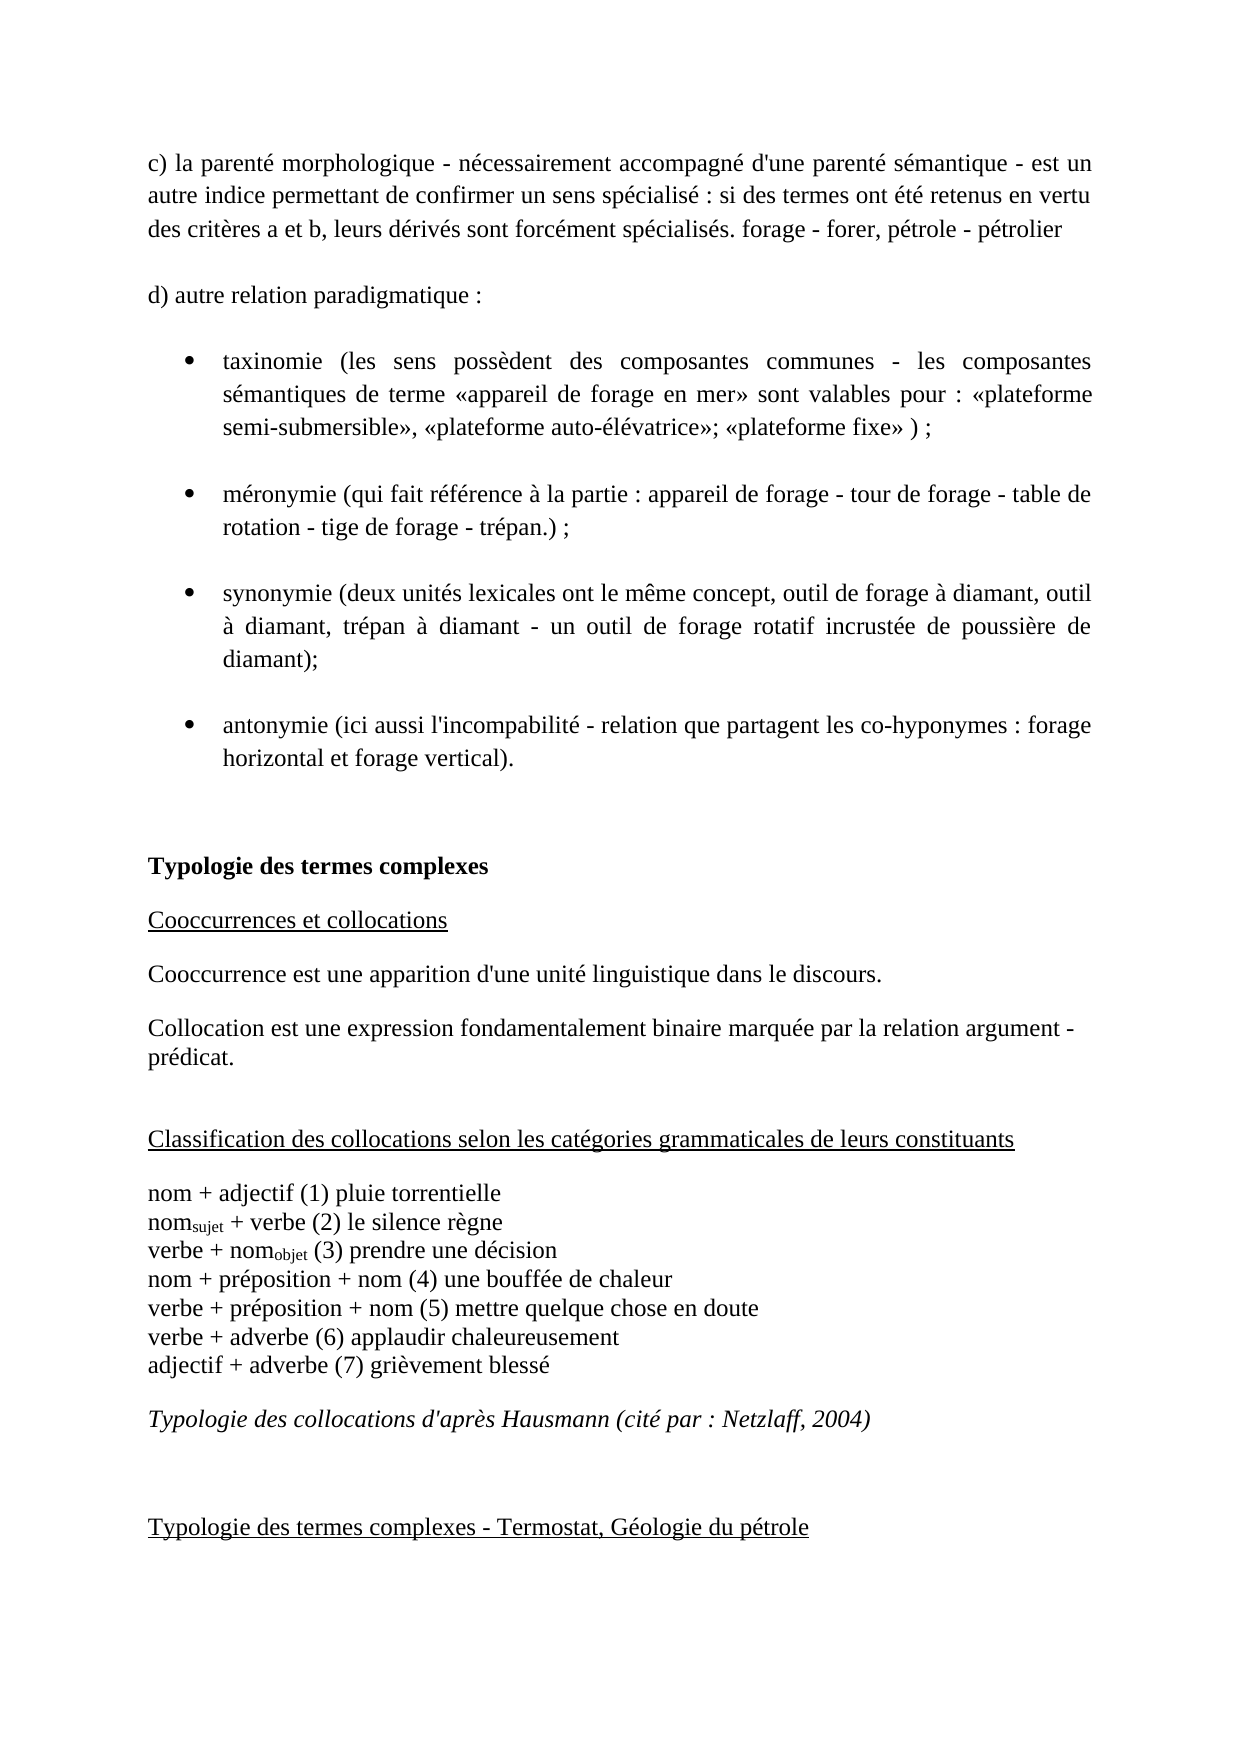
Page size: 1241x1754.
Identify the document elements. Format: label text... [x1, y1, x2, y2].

list taxinomie (les sens possèdent des composantes communes - les composantes sémantiques de terme «appareil de forage en mer» sont valables pour : «plateforme semi-submersible», «plateforme auto-élévatrice»; «plateforme fixe» ) ; [185, 346, 1093, 441]
text adjectif + adverbe (7) grièvement blessé [148, 1351, 1093, 1379]
text verbe + nomobjet (3) prendre une décision [148, 1236, 1093, 1264]
text nom + adjectif (1) pluie torrentielle [148, 1178, 1093, 1207]
text Typologie des termes complexes - Termostat, Géologie du pétrole [148, 1512, 1093, 1541]
text d) autre relation paradigmatique : [148, 280, 1093, 309]
text nom + préposition + nom (4) une bouffée de chaleur [148, 1264, 1093, 1293]
text nomsujet + verbe (2) le silence règne [148, 1207, 1093, 1236]
text Typologie des termes complexes [148, 851, 1093, 880]
text c) la parenté morphologique - nécessairement accompagné d'une parenté sémantique - est un autre indice permettant de confirmer un sens spécialisé : si des termes ont été retenus en vertu des critères a et b, leurs dérivés sont forcément spécialisés. forage - forer, pétrole - pétrolier [148, 148, 1093, 242]
text verbe + préposition + nom (5) mettre quelque chose en doute [148, 1293, 1093, 1322]
list synonymie (deux unités lexicales ont le même concept, outil de forage à diamant, outil à diamant, trépan à diamant - un outil de forage rotatif incrustée de poussière de diamant); [185, 578, 1093, 673]
text Classification des collocations selon les catégories grammaticales de leurs constituants [148, 1124, 1093, 1153]
text Typologie des collocations d'après Hausmann (cité par : Netzlaff, 2004) [148, 1404, 1093, 1433]
list méronymie (qui fait référence à la partie : appareil de forage - tour de forage - table de rotation - tige de forage - trépan.) ; [185, 479, 1093, 541]
list antonymie (ici aussi l'incompabilité - relation que partagent les co-hyponymes : forage horizontal et forage vertical). [185, 711, 1093, 772]
text Cooccurrence est une apparition d'une unité linguistique dans le discours. [148, 959, 1093, 988]
text Cooccurrences et collocations [148, 905, 1093, 934]
text Collocation est une expression fondamentalement binaire marquée par la relation argument - prédicat. [148, 1013, 1093, 1070]
text verbe + adverbe (6) applaudir chaleureusement [148, 1322, 1093, 1351]
